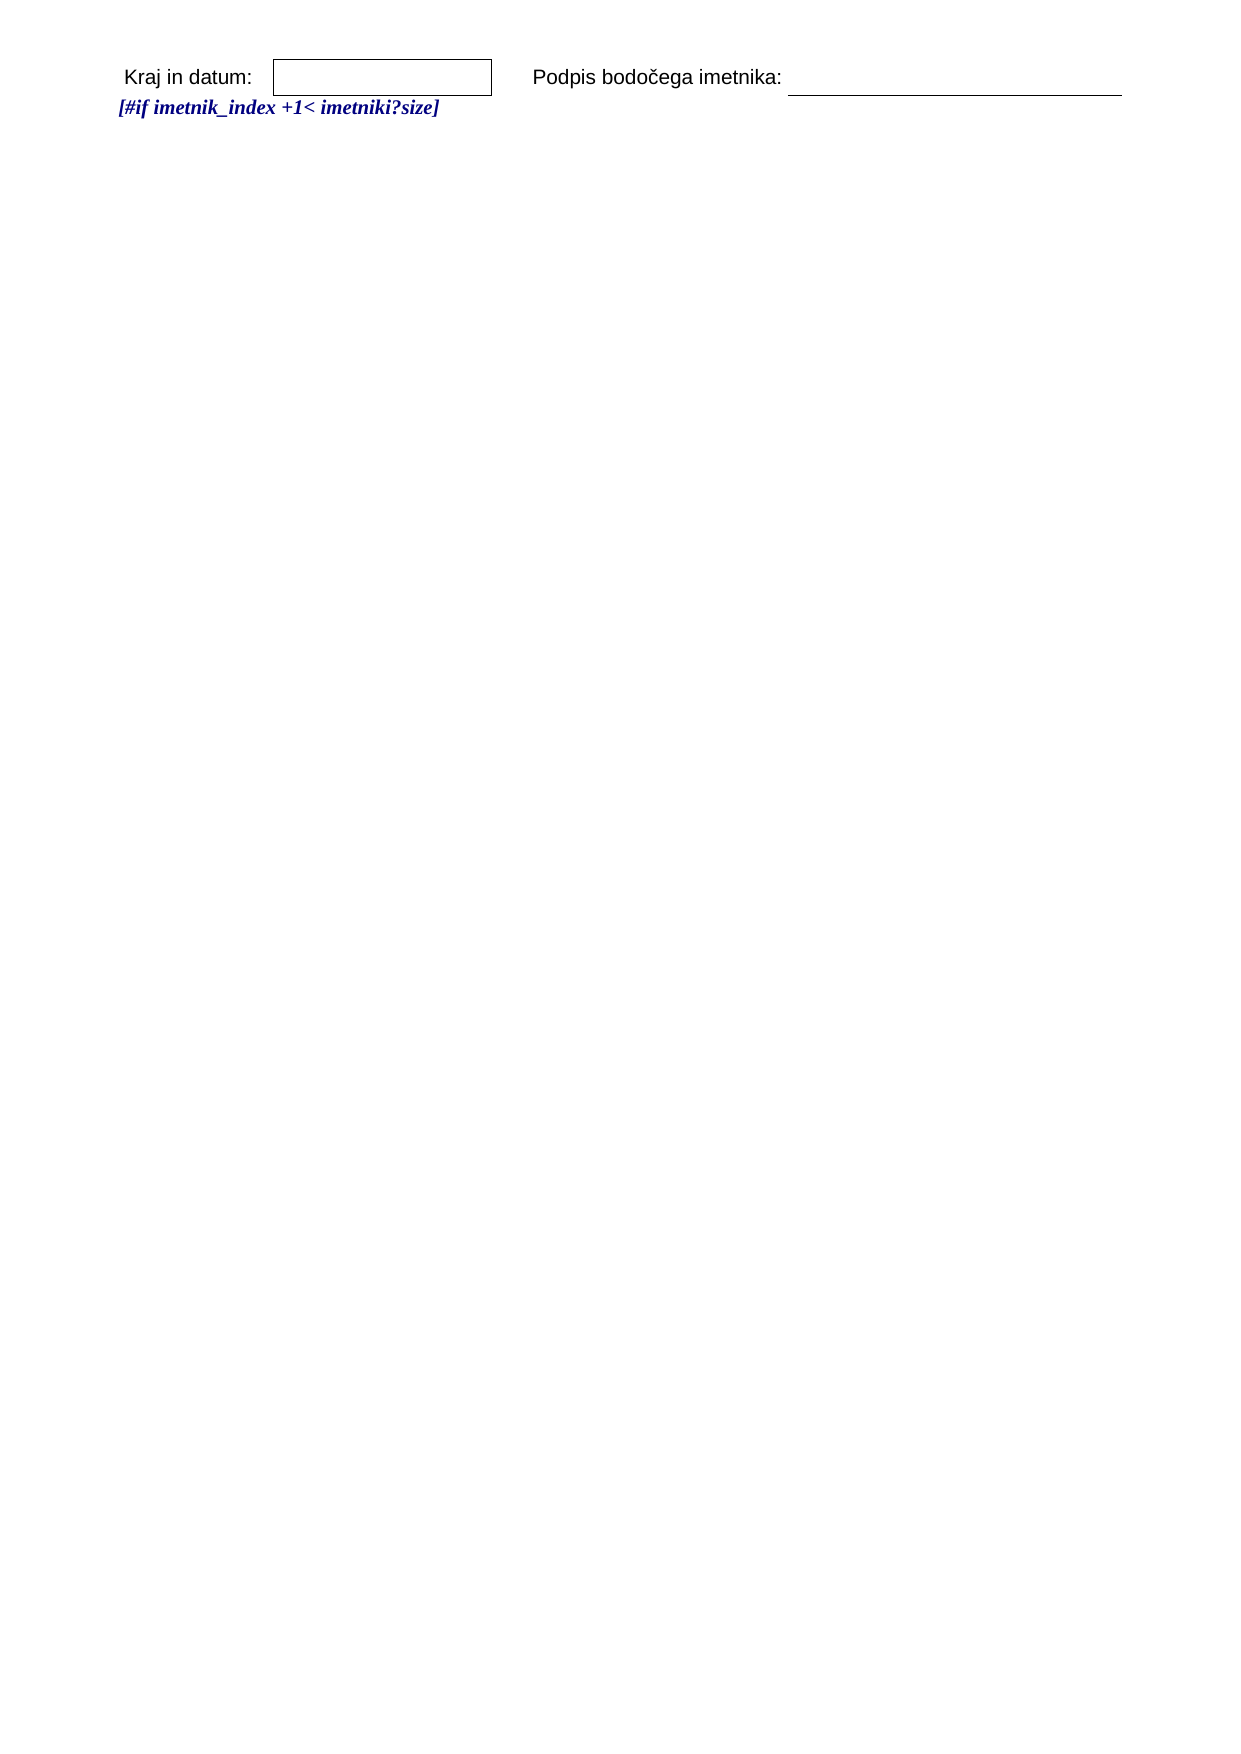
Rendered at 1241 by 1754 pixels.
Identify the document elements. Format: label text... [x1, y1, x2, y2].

table_header Kraj in datum: [118, 59, 273, 94]
table_header [788, 59, 1122, 94]
table_header [274, 60, 491, 94]
text [#if imetnik_index +1< imetniki?size] [118, 95, 1104, 119]
table_header Podpis bodočega imetnika: [492, 59, 788, 94]
